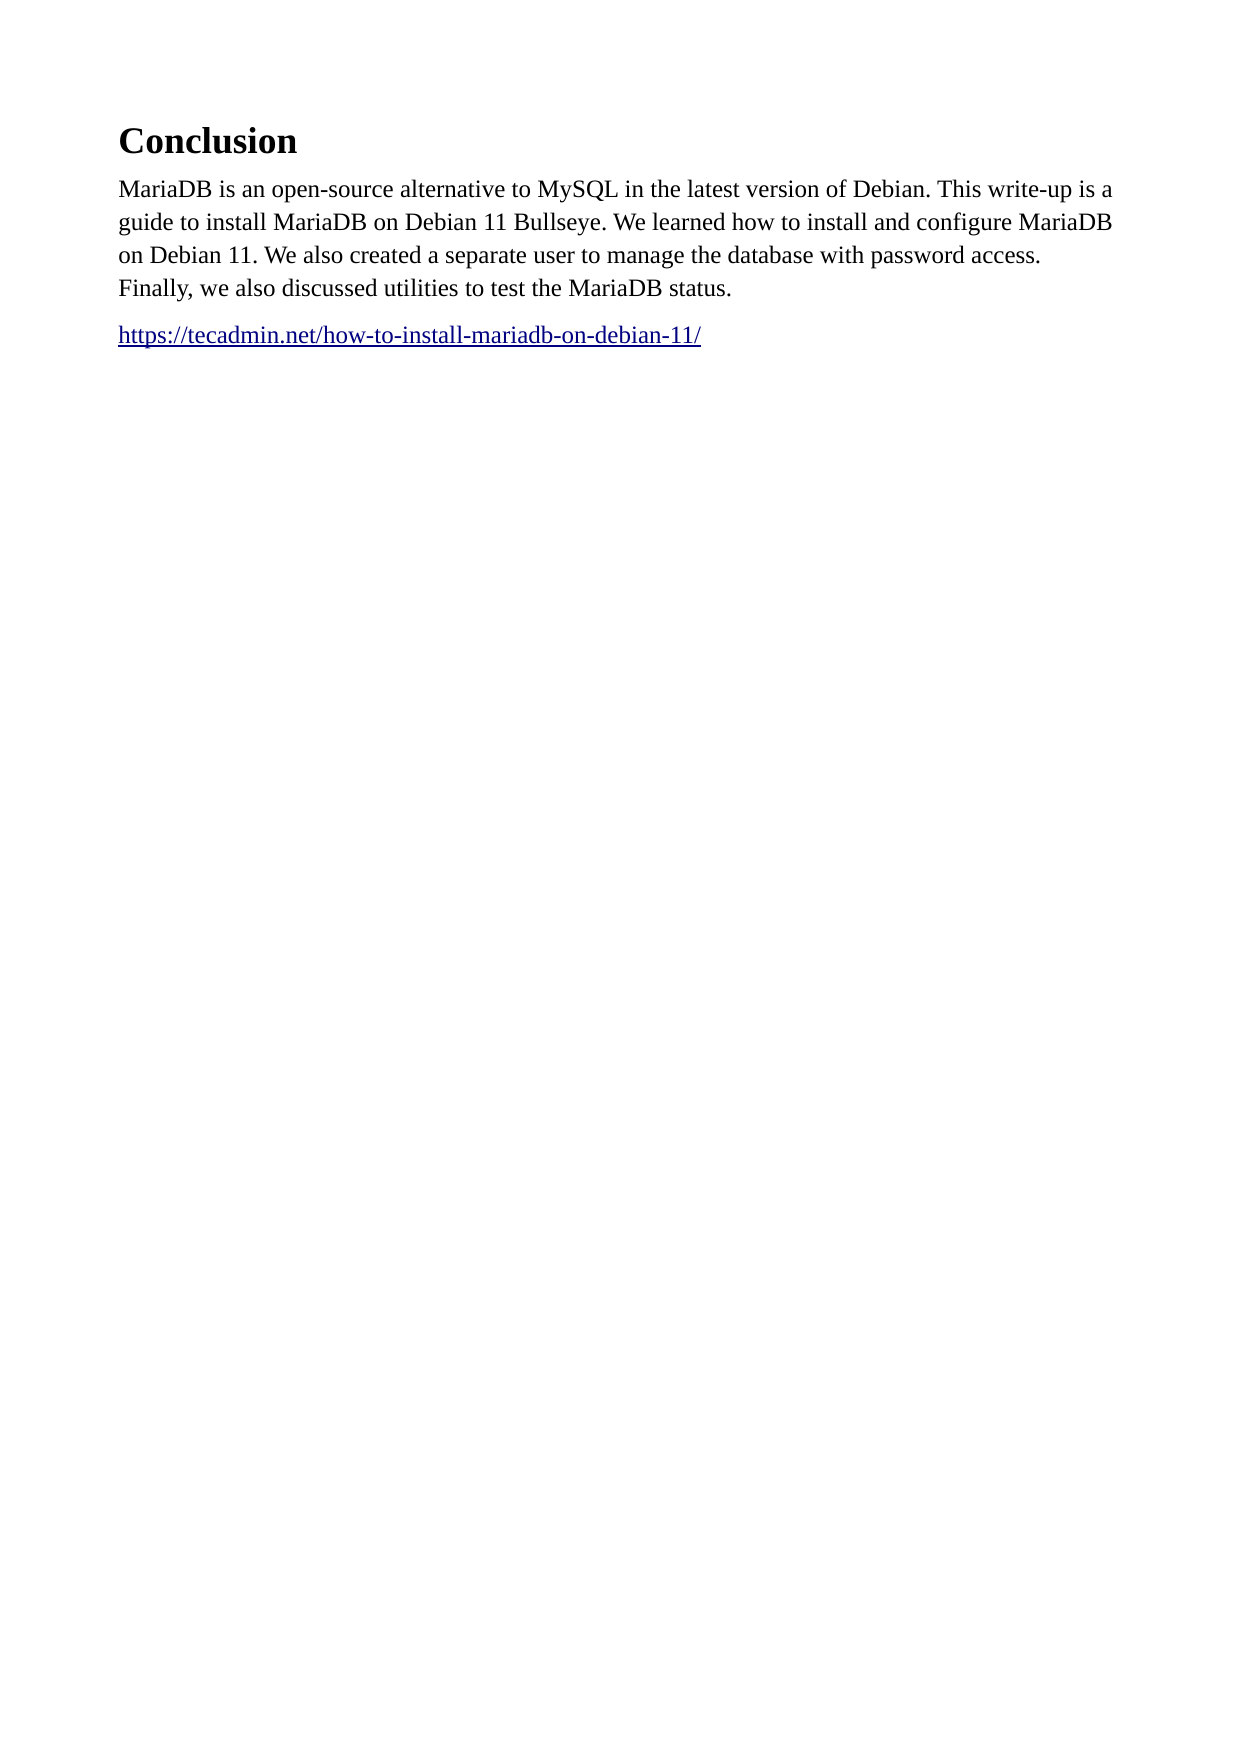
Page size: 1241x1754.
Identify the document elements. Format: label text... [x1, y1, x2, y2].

subtitle Conclusion [118, 118, 1122, 161]
text https://tecadmin.net/how-to-install-mariadb-on-debian-11/ [118, 320, 1122, 349]
text MariaDB is an open-source alternative to MySQL in the latest version of Debian. This write-up is a guide to install MariaDB on Debian 11 Bullseye. We learned how to install and configure MariaDB on Debian 11. We also created a separate user to manage the database with password access. Finally, we also discussed utilities to test the MariaDB status. [118, 174, 1122, 302]
